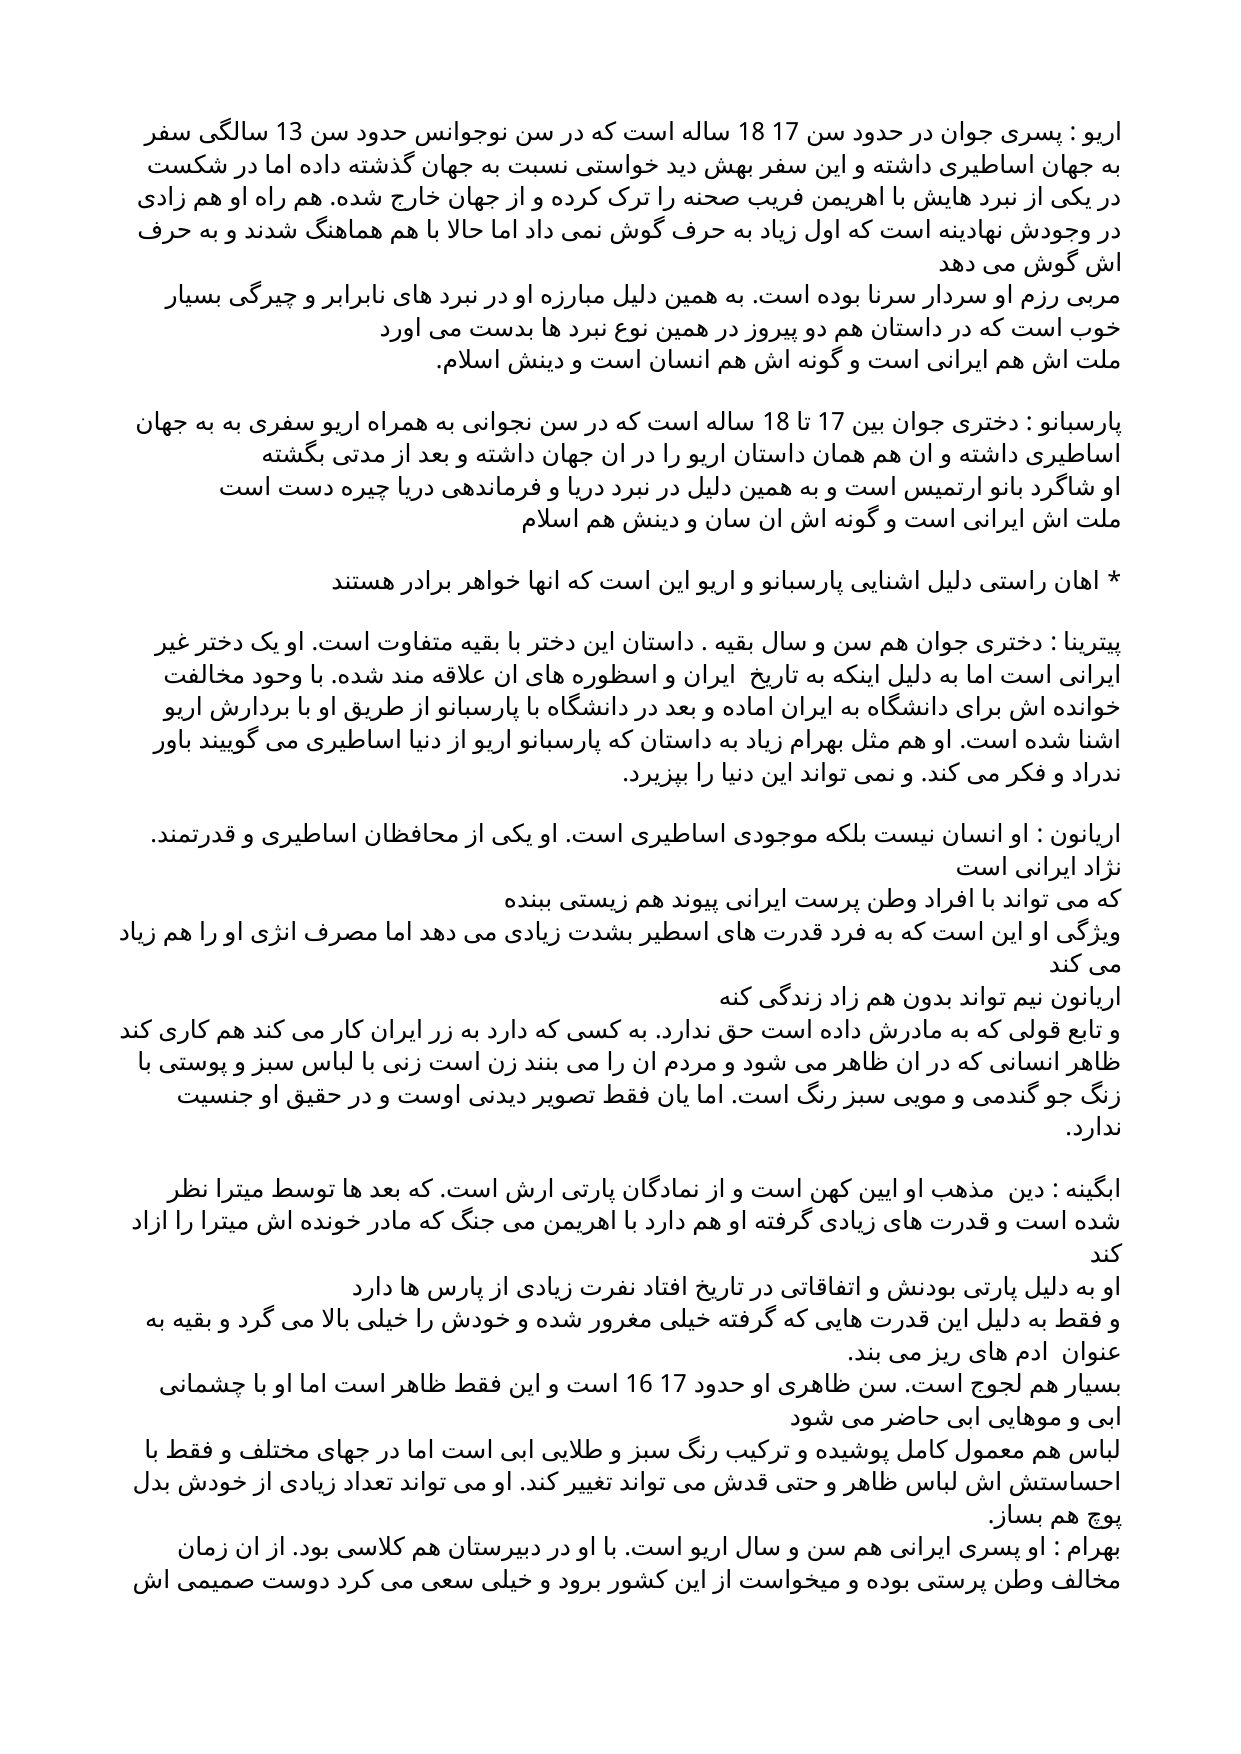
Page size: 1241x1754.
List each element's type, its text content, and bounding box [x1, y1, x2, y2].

text او به دلیل پارتی بودنش و اتفاقاتی در تاریخ افتاد نفرت زیادی از پارس ها دارد [118, 1273, 1122, 1305]
text اریو : پسری جوان در حدود سن 17 18 ساله است که در سن نوجوانس حدود سن 13 سالگی سفر به جهان اساطیری داشته و این سفر بهش دید خواستی نسبت به جهان گذشته داده اما در شکست در یکی از نبرد هایش با اهریمن فریب صحنه را ترک کرده و از جهان خارج شده. هم راه او هم زادی در وجودش نهادینه است که اول زیاد به حرف گوش نمی داد اما حالا با هم هماهنگ شدند و به حرف اش گوش می دهد [118, 118, 1122, 281]
text و تابع قولی که به مادرش داده است حق ندارد. به کسی که دارد به زر ایران کار می کند هم کاری کند [118, 1016, 1122, 1048]
text او شاگرد بانو ارتمیس است و به همین دلیل در نبرد دریا و فرماندهی دریا چیره دست است [118, 473, 1122, 506]
text و فقط به دلیل این قدرت هایی که گرفته خیلی مغرور شده و خودش را خیلی بالا می گرد و بقیه به عنوان ادم های ریز می بند. [118, 1305, 1122, 1370]
text ویژگی او این است که به فرد قدرت های اسطیر بشدت زیادی می دهد اما مصرف انژی او را هم زیاد می کند [118, 918, 1122, 983]
text پارسبانو : دختری جوان بین 17 تا 18 ساله است که در سن نجوانی به همراه اریو سفری به به جهان اساطیری داشته و ان هم همان داستان اریو را در ان جهان داشته و بعد از مدتی بگشته [118, 408, 1122, 473]
text اریانون : او انسان نیست بلکه موجودی اساطیری است. او یکی از محافظان اساطیری و قدرتمند. نژاد ایرانی است [118, 820, 1122, 885]
text پیترینا : دختری جوان هم سن و سال بقیه . داستان این دختر با بقیه متفاوت است. او یک دختر غیر ایرانی است اما به دلیل اینکه به تاریخ ایران و اسظوره های ان علاقه مند شده. با وحود مخالفت خوانده اش برای دانشگاه به ایران اماده و بعد در دانشگاه با پارسبانو از طریق او با بردارش اریو اشنا شده است. او هم مثل بهرام زیاد به داستان که پارسبانو اریو از دنیا اساطیری می گوییند باور ندراد و فکر می کند. و نمی تواند این دنیا را بپزیرد. [118, 628, 1122, 791]
text بهرام : او پسری ایرانی هم سن و سال اریو است. با او در دبیرستان هم کلاسی بود. از ان زمان مخالف وطن پرستی بوده و میخواست از این کشور برود و خیلی سعی می کرد دوست صمیمی اش هم که اریو باشد هم با او بیاید. اما اریو به خصوص بعد از برگشت از دنیای اساطیری با او مخالفت کرد و داستان دنیا اساطیری را به او تعریف کرد که البته بهرام باور نکرد که نکرد [118, 1533, 1122, 1599]
text ظاهر انسانی که در ان ظاهر می شود و مردم ان را می بنند زن است زنی با لباس سبز و پوستی با زنگ جو گندمی و مویی سبز رنگ است. اما یان فقط تصویر دیدنی اوست و در حقیق او جنسیت ندارد. [118, 1048, 1122, 1146]
text که می تواند با افراد وطن پرست ایرانی پیوند هم زیستی ببنده [118, 885, 1122, 918]
text اریانون نیم تواند بدون هم زاد زندگی کنه [118, 983, 1122, 1016]
text لباس هم معمول کامل پوشیده و ترکیب رنگ سبز و طلایی ابی است اما در جهای مختلف و فقط با احساستش اش لباس ظاهر و حتی قدش می تواند تغییر کند. او می تواند تعداد زیادی از خودش بدل پوچ هم بساز. [118, 1436, 1122, 1533]
text ابگینه : دین مذهب او ایین کهن است و از نمادگان پارتی ارش است. که بعد ها توسط میترا نظر شده است و قدرت های زیادی گرفته او هم دارد با اهریمن می جنگ که مادر خونده اش میترا را ازاد کند [118, 1175, 1122, 1273]
text مربی رزم او سردار سرنا بوده است. به همین دلیل مبارزه او در نبرد های نابرابر و چیرگی بسیار خوب است که در داستان هم دو پیروز در همین نوع نبرد ها بدست می اورد [118, 281, 1122, 346]
text ملت اش ایرانی است و گونه اش ان سان و دینش هم اسلام [118, 506, 1122, 538]
text * اهان راستی دلیل اشنایی پارسبانو و اریو این است که انها خواهر برادر هستند [118, 567, 1122, 599]
text بسیار هم لجوج است. سن ظاهری او حدود 17 16 است و این فقط ظاهر است اما او با چشمانی ابی و موهایی ابی حاضر می شود [118, 1370, 1122, 1436]
text ملت اش هم ایرانی است و گونه اش هم انسان است و دینش اسلام. [118, 346, 1122, 379]
